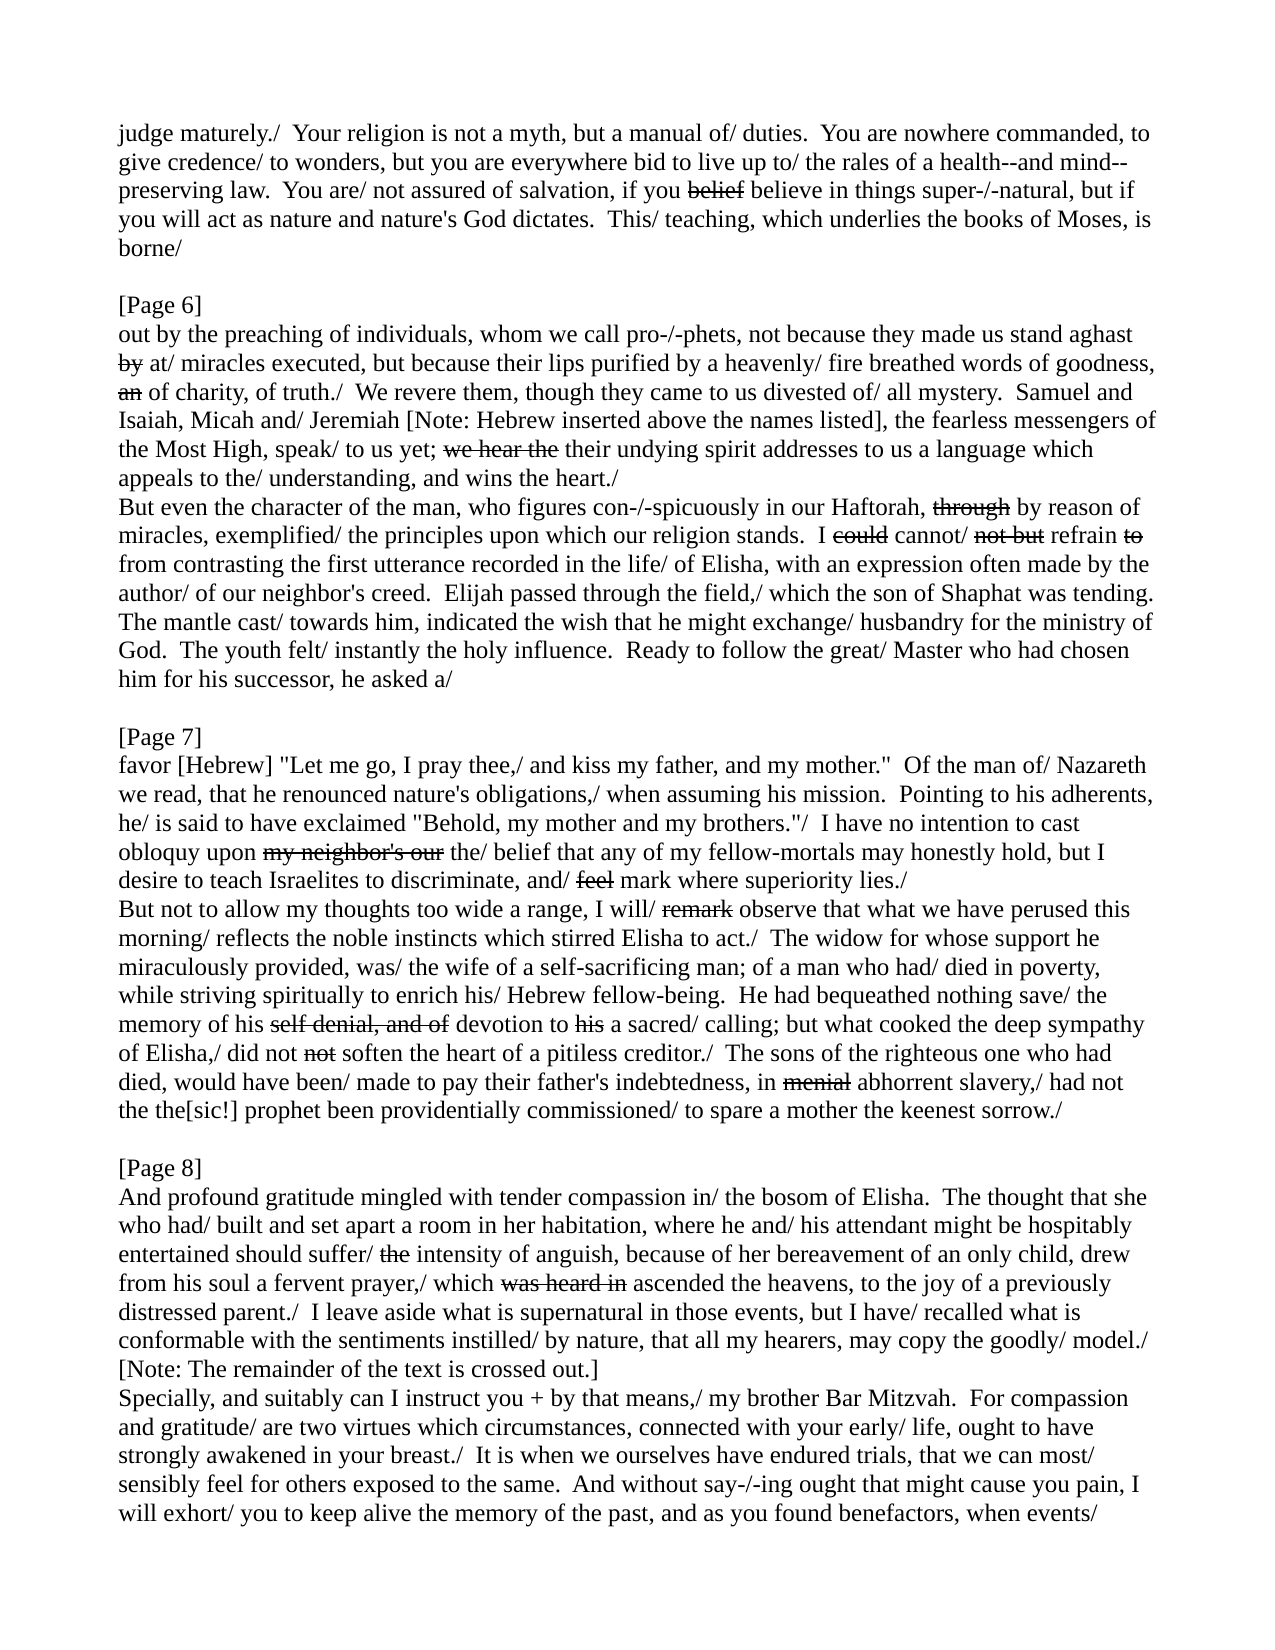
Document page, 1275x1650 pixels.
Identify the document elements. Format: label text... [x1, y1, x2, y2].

text [Page 6] [118, 291, 1157, 319]
text But not to allow my thoughts too wide a range, I will/ remark observe that what we have perused this morning/ reflects the noble instincts which stirred Elisha to act./ The widow for whose support he miraculously provided, was/ the wife of a self-sacrificing man; of a man who had/ died in poverty, while striving spiritually to enrich his/ Hebrew fellow-being. He had bequeathed nothing save/ the memory of his self denial, and of devotion to his a sacred/ calling; but what cooked the deep sympathy of Elisha,/ did not not soften the heart of a pitiless creditor./ The sons of the righteous one who had died, would have been/ made to pay their father's indebtedness, in menial abhorrent slavery,/ had not the the[sic!] prophet been providentially commissioned/ to spare a mother the keenest sorrow./ [118, 894, 1157, 1124]
text [Page 7] [118, 722, 1157, 751]
text out by the preaching of individuals, whom we call pro-/-phets, not because they made us stand aghast by at/ miracles executed, but because their lips purified by a heavenly/ fire breathed words of goodness, an of charity, of truth./ We revere them, though they came to us divested of/ all mystery. Samuel and Isaiah, Micah and/ Jeremiah [Note: Hebrew inserted above the names listed], the fearless messengers of the Most High, speak/ to us yet; we hear the their undying spirit addresses to us a language which appeals to the/ understanding, and wins the heart./ [118, 319, 1157, 492]
text favor [Hebrew] "Let me go, I pray thee,/ and kiss my father, and my mother." Of the man of/ Nazareth we read, that he renounced nature's obligations,/ when assuming his mission. Pointing to his adherents, he/ is said to have exclaimed "Behold, my mother and my brothers."/ I have no intention to cast obloquy upon my neighbor's our the/ belief that any of my fellow-mortals may honestly hold, but I desire to teach Israelites to discriminate, and/ feel mark where superiority lies./ [118, 751, 1157, 894]
text Specially, and suitably can I instruct you + by that means,/ my brother Bar Mitzvah. For compassion and gratitude/ are two virtues which circumstances, connected with your early/ life, ought to have strongly awakened in your breast./ It is when we ourselves have endured trials, that we can most/ sensibly feel for others exposed to the same. And without say-/-ing ought that might cause you pain, I will exhort/ you to keep alive the memory of the past, and as you found benefactors, when events/ [118, 1383, 1157, 1527]
text And profound gratitude mingled with tender compassion in/ the bosom of Elisha. The thought that she who had/ built and set apart a room in her habitation, where he and/ his attendant might be hospitably entertained should suffer/ the intensity of anguish, because of her bereavement of an only child, drew from his soul a fervent prayer,/ which was heard in ascended the heavens, to the joy of a previously distressed parent./ I leave aside what is supernatural in those events, but I have/ recalled what is conformable with the sentiments instilled/ by nature, that all my hearers, may copy the goodly/ model./ [118, 1182, 1157, 1354]
text [Note: The remainder of the text is crossed out.] [118, 1354, 1157, 1383]
text [Page 8] [118, 1153, 1157, 1182]
text judge maturely./ Your religion is not a myth, but a manual of/ duties. You are nowhere commanded, to give credence/ to wonders, but you are everywhere bid to live up to/ the rales of a health--and mind--preserving law. You are/ not assured of salvation, if you belief believe in things super-/-natural, but if you will act as nature and nature's God dictates. This/ teaching, which underlies the books of Moses, is borne/ [118, 118, 1157, 262]
text But even the character of the man, who figures con-/-spicuously in our Haftorah, through by reason of miracles, exemplified/ the principles upon which our religion stands. I could cannot/ not but refrain to from contrasting the first utterance recorded in the life/ of Elisha, with an expression often made by the author/ of our neighbor's creed. Elijah passed through the field,/ which the son of Shaphat was tending. The mantle cast/ towards him, indicated the wish that he might exchange/ husbandry for the ministry of God. The youth felt/ instantly the holy influence. Ready to follow the great/ Master who had chosen him for his successor, he asked a/ [118, 492, 1157, 693]
